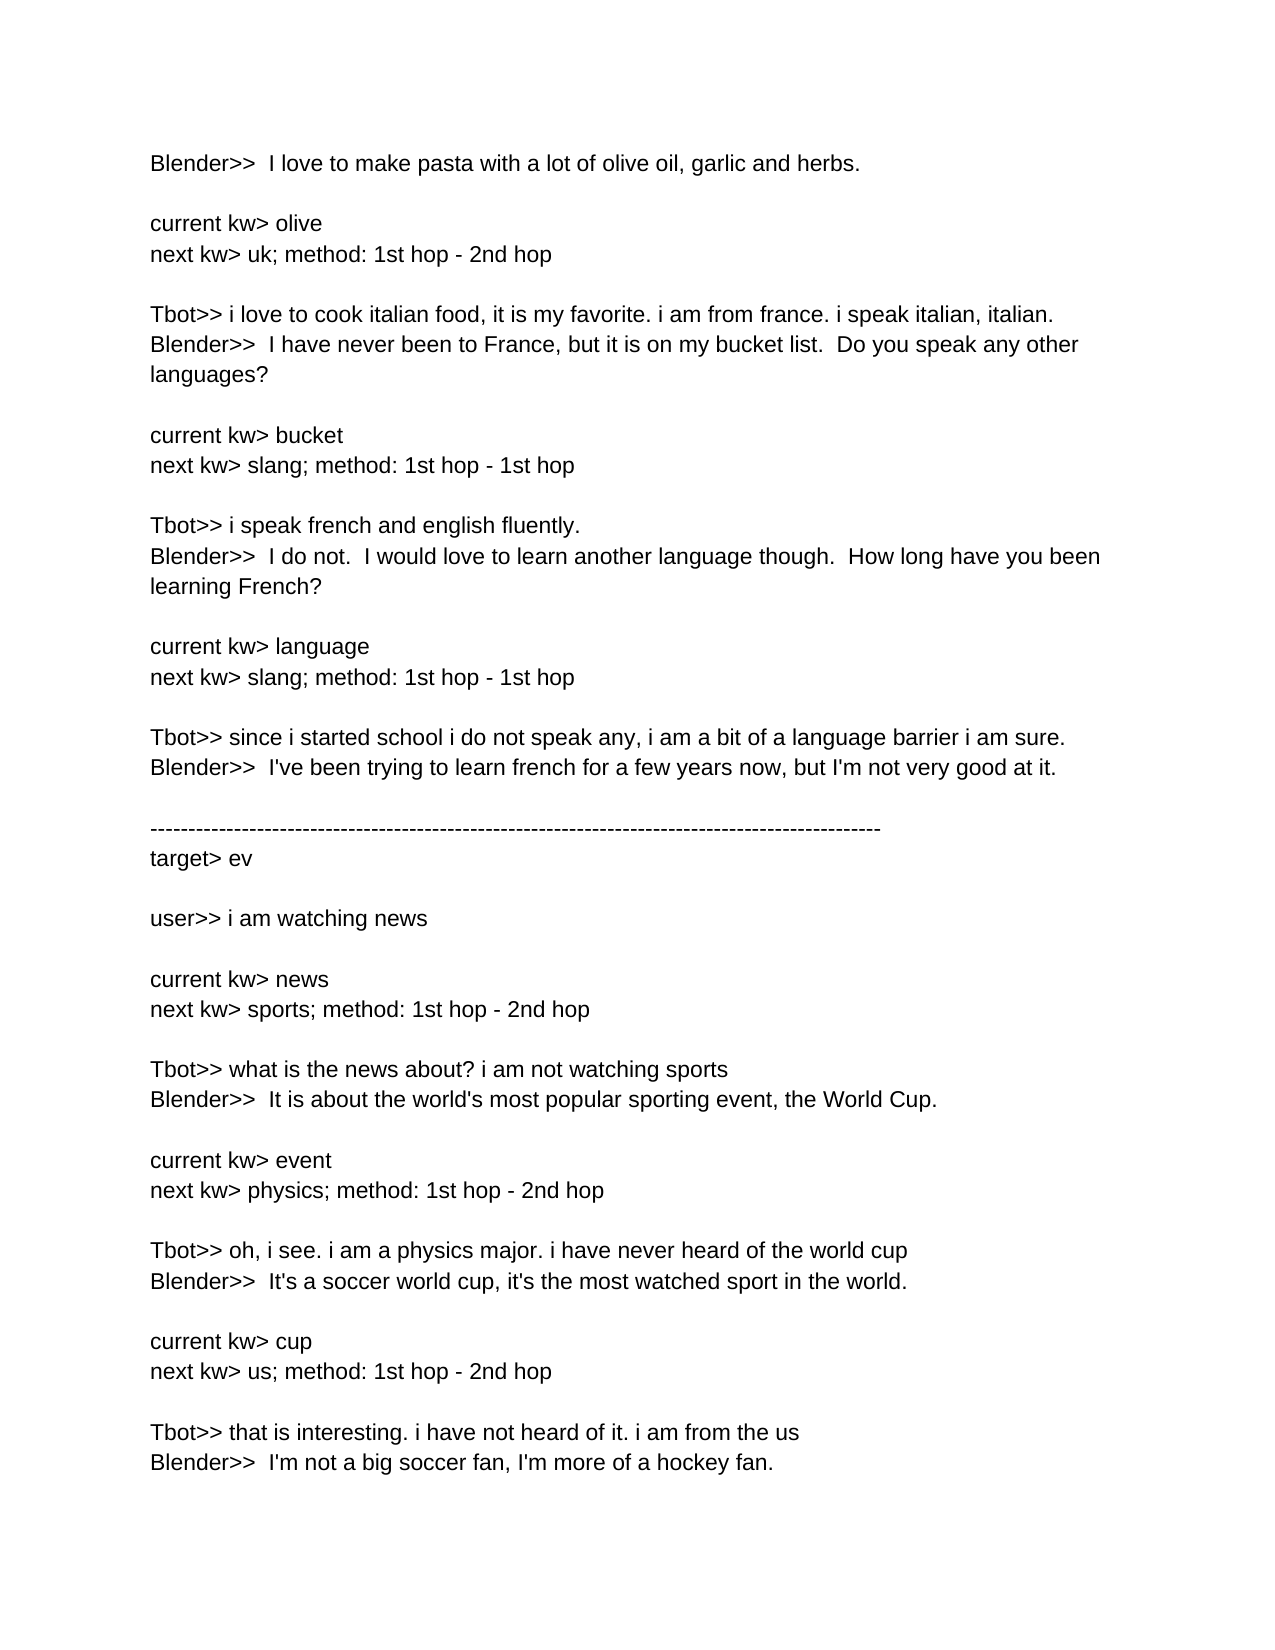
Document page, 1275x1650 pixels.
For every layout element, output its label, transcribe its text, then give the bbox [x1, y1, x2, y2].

text current kw> language [150, 633, 1125, 660]
text Tbot>> that is interesting. i have not heard of it. i am from the us [150, 1419, 1125, 1445]
text ------------------------------------------------------------------------------------------------ [150, 814, 1125, 841]
text current kw> cup [150, 1328, 1125, 1354]
text Blender>> I do not. I would love to learn another language though. How long have you been learning French? [150, 543, 1125, 599]
text Tbot>> what is the news about? i am not watching sports [150, 1056, 1125, 1083]
text Tbot>> since i started school i do not speak any, i am a bit of a language barrier i am sure. [150, 724, 1125, 750]
text current kw> bucket [150, 422, 1125, 448]
text current kw> event [150, 1147, 1125, 1173]
text Blender>> It's a soccer world cup, it's the most watched sport in the world. [150, 1268, 1125, 1294]
text next kw> us; method: 1st hop - 2nd hop [150, 1358, 1125, 1385]
text Blender>> It is about the world's most popular sporting event, the World Cup. [150, 1086, 1125, 1113]
text Tbot>> oh, i see. i am a physics major. i have never heard of the world cup [150, 1237, 1125, 1264]
text target> ev [150, 845, 1125, 871]
text next kw> uk; method: 1st hop - 2nd hop [150, 241, 1125, 267]
text Blender>> I have never been to France, but it is on my bucket list. Do you speak any other languages? [150, 331, 1125, 388]
text next kw> sports; method: 1st hop - 2nd hop [150, 996, 1125, 1022]
text Blender>> I've been trying to learn french for a few years now, but I'm not very good at it. [150, 754, 1125, 781]
text next kw> physics; method: 1st hop - 2nd hop [150, 1177, 1125, 1203]
text current kw> news [150, 966, 1125, 992]
text next kw> slang; method: 1st hop - 1st hop [150, 452, 1125, 478]
text Tbot>> i love to cook italian food, it is my favorite. i am from france. i speak italian, italian. [150, 301, 1125, 327]
text Blender>> I'm not a big soccer fan, I'm more of a hockey fan. [150, 1449, 1125, 1475]
text Tbot>> i speak french and english fluently. [150, 512, 1125, 539]
text Blender>> I love to make pasta with a lot of olive oil, garlic and herbs. [150, 150, 1125, 176]
text user>> i am watching news [150, 905, 1125, 932]
text current kw> olive [150, 210, 1125, 237]
text next kw> slang; method: 1st hop - 1st hop [150, 663, 1125, 690]
